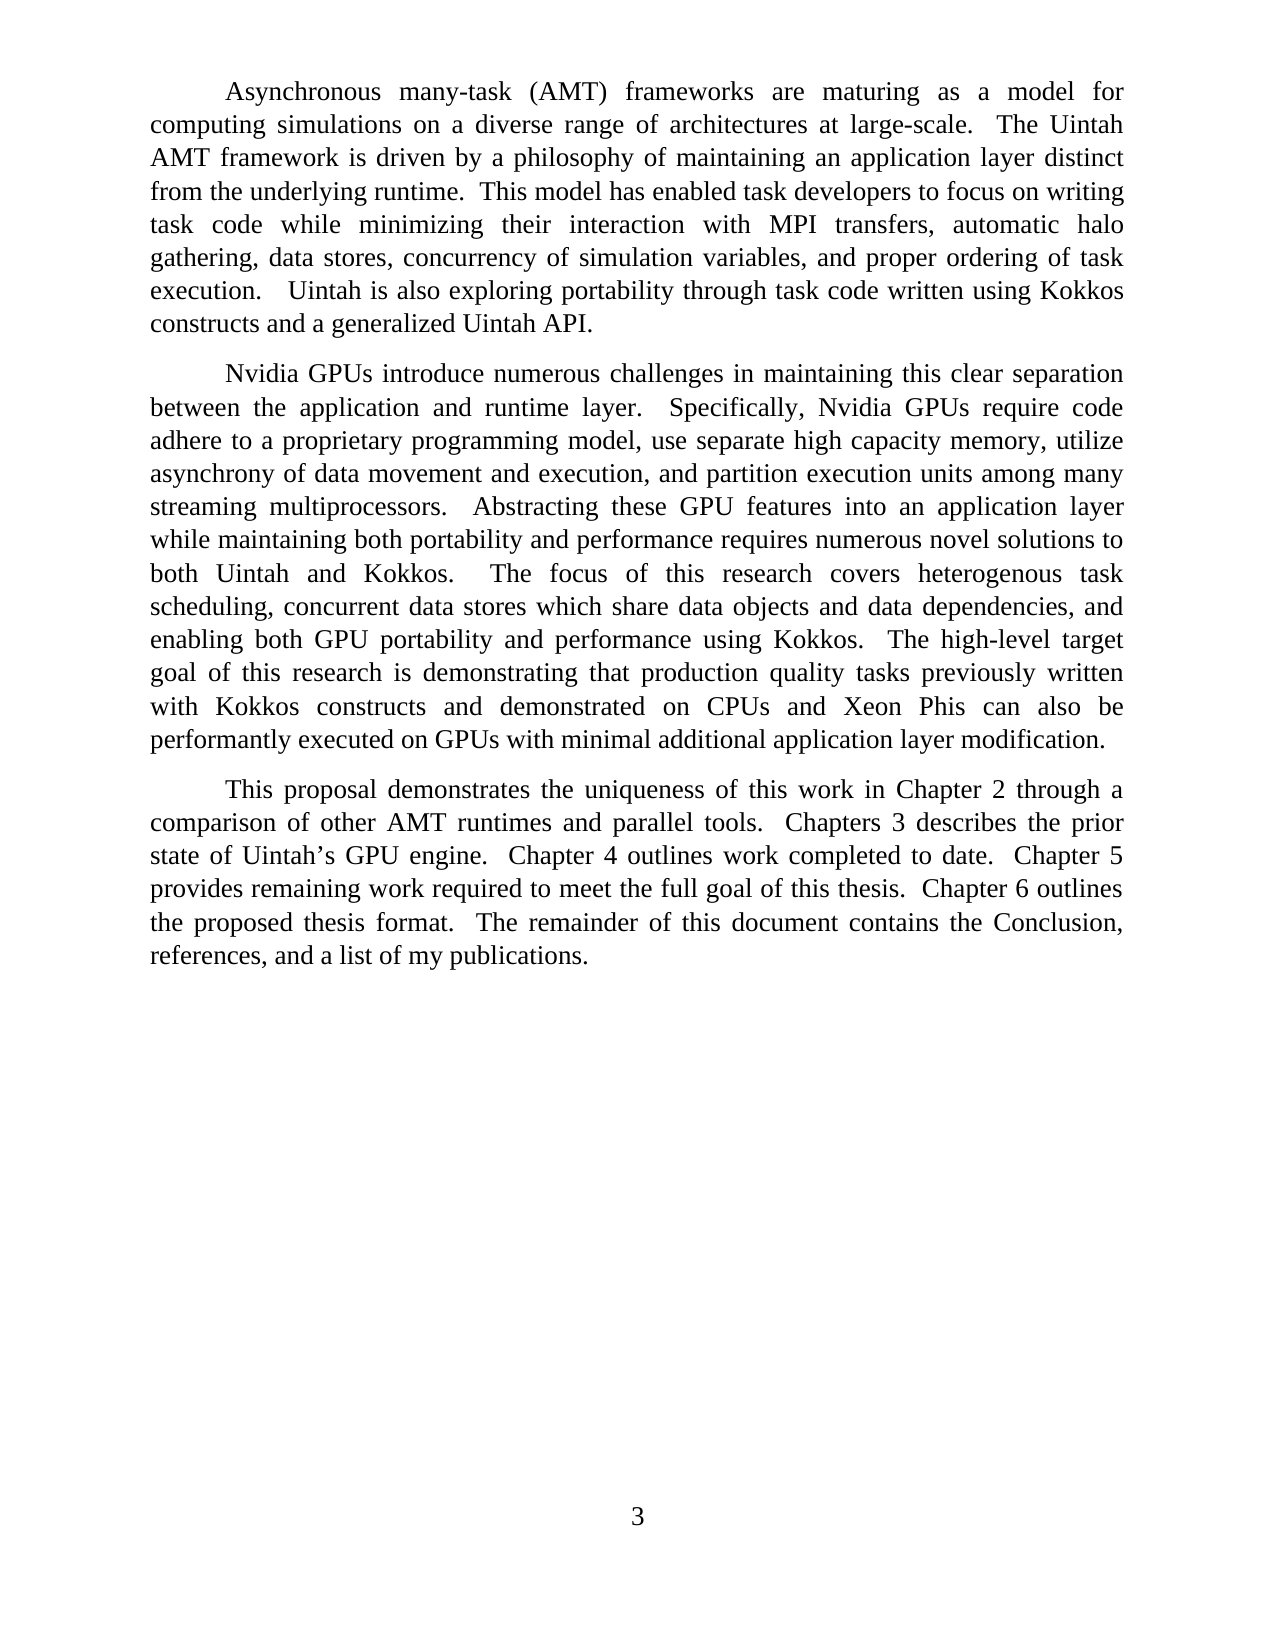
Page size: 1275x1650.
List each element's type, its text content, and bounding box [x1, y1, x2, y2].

text Nvidia GPUs introduce numerous challenges in maintaining this clear separation between the application and runtime layer. Specifically, Nvidia GPUs require code adhere to a proprietary programming model, use separate high capacity memory, utilize asynchrony of data movement and execution, and partition execution units among many streaming multiprocessors. Abstracting these GPU features into an application layer while maintaining both portability and performance requires numerous novel solutions to both Uintah and Kokkos. The focus of this research covers heterogenous task scheduling, concurrent data stores which share data objects and data dependencies, and enabling both GPU portability and performance using Kokkos. The high-level target goal of this research is demonstrating that production quality tasks previously written with Kokkos constructs and demonstrated on CPUs and Xeon Phis can also be performantly executed on GPUs with minimal additional application layer modification. [150, 357, 1125, 754]
text Asynchronous many-task (AMT) frameworks are maturing as a model for computing simulations on a diverse range of architectures at large-scale. The Uintah AMT framework is driven by a philosophy of maintaining an application layer distinct from the underlying runtime. This model has enabled task developers to focus on writing task code while minimizing their interaction with MPI transfers, automatic halo gathering, data stores, concurrency of simulation variables, and proper ordering of task execution. Uintah is also exploring portability through task code written using Kokkos constructs and a generalized Uintah API. [150, 75, 1125, 339]
text This proposal demonstrates the uniqueness of this work in Chapter 2 through a comparison of other AMT runtimes and parallel tools. Chapters 3 describes the prior state of Uintah’s GPU engine. Chapter 4 outlines work completed to date. Chapter 5 provides remaining work required to meet the full goal of this thesis. Chapter 6 outlines the proposed thesis format. The remainder of this document contains the Conclusion, references, and a list of my publications. [150, 773, 1125, 970]
